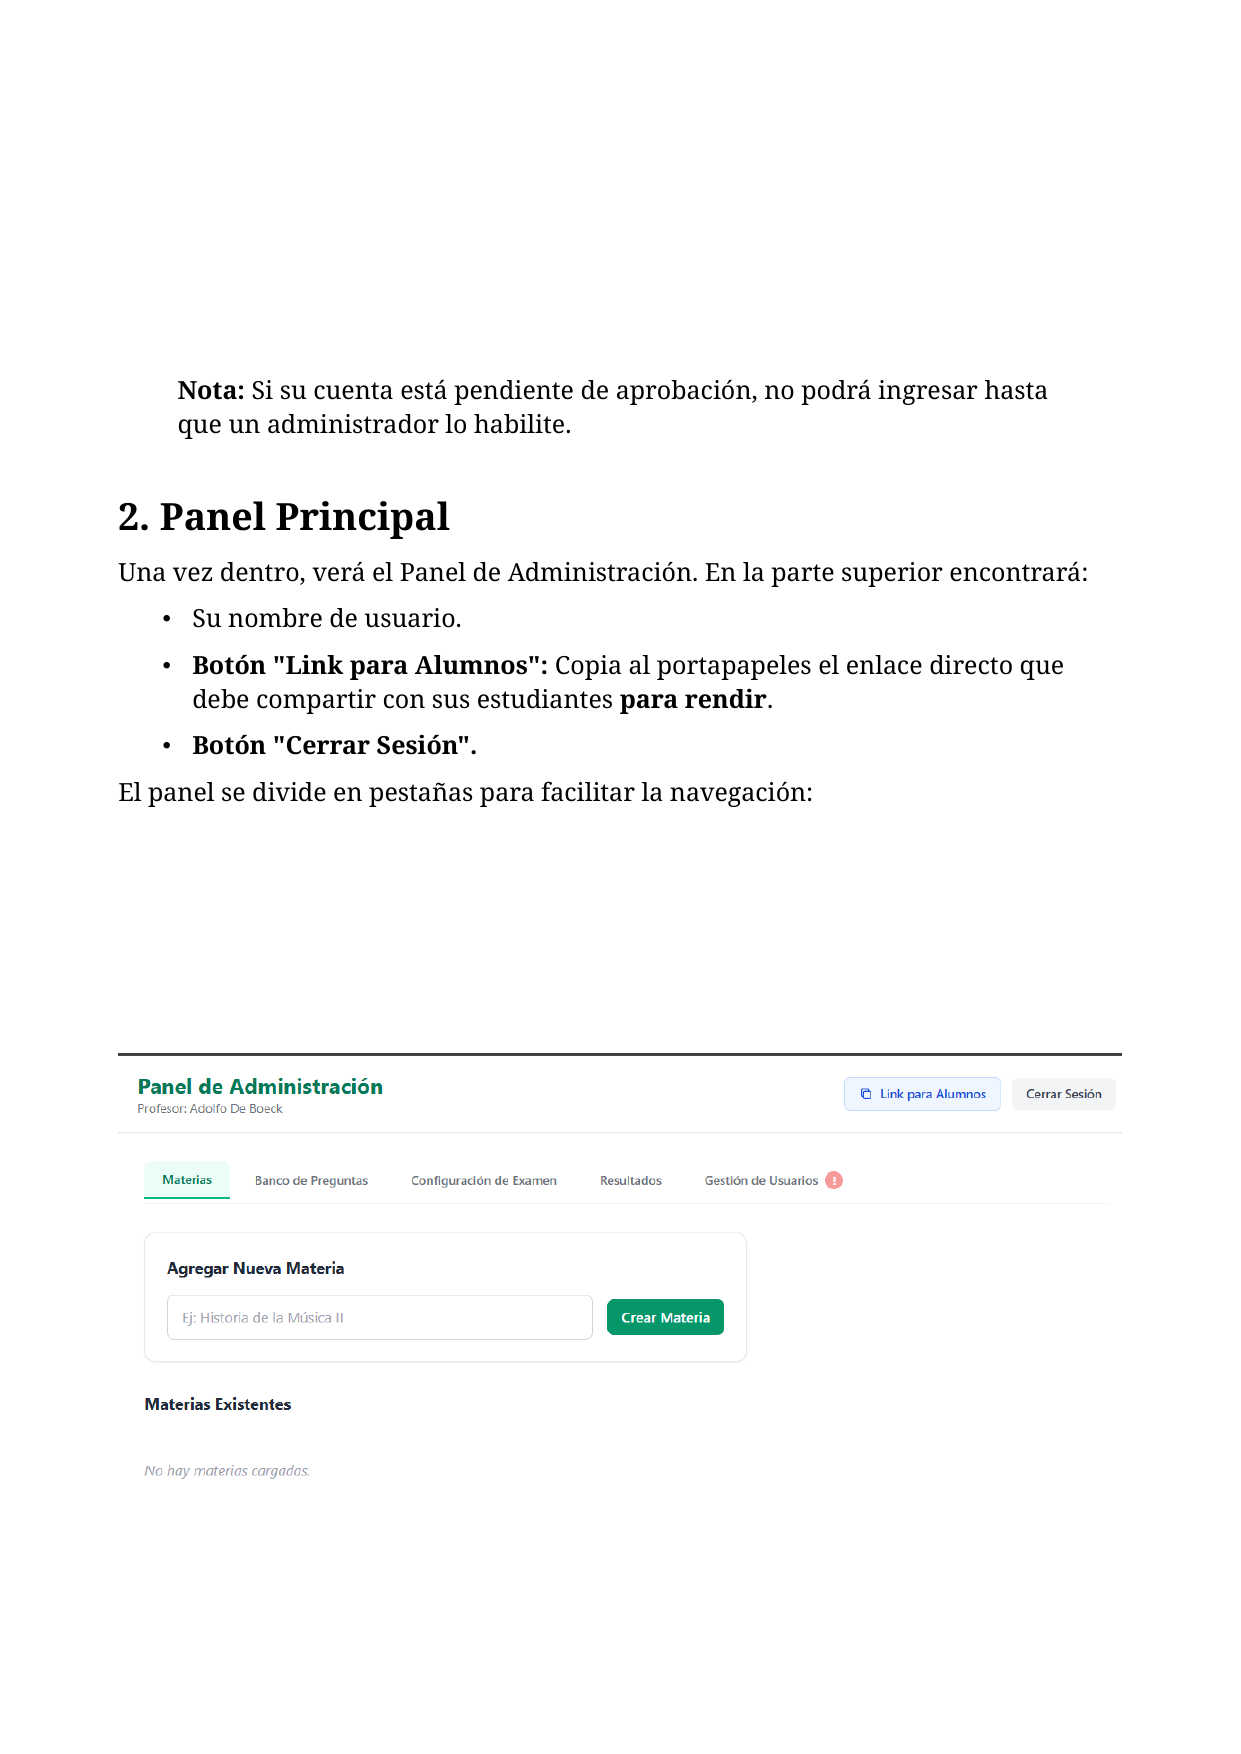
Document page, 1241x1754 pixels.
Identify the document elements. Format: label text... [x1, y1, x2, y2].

list Botón "Link para Alumnos": Copia al portapapeles el enlace directo que debe compartir con sus estudiantes para rendir. [162, 647, 1122, 716]
text Una vez dentro, verá el Panel de Administración. En la parte superior encontrará: [118, 554, 1122, 588]
text El panel se divide en pestañas para facilitar la navegación: [118, 774, 1122, 809]
list Su nombre de usuario. [162, 601, 1122, 635]
list Botón "Cerrar Sesión". [162, 728, 1122, 762]
picture [118, 1053, 1122, 1511]
text Nota: Si su cuenta está pendiente de aprobación, no podrá ingresar hasta que un administrador lo habilite. [177, 372, 1063, 440]
subtitle 2. Panel Principal [118, 491, 1122, 542]
